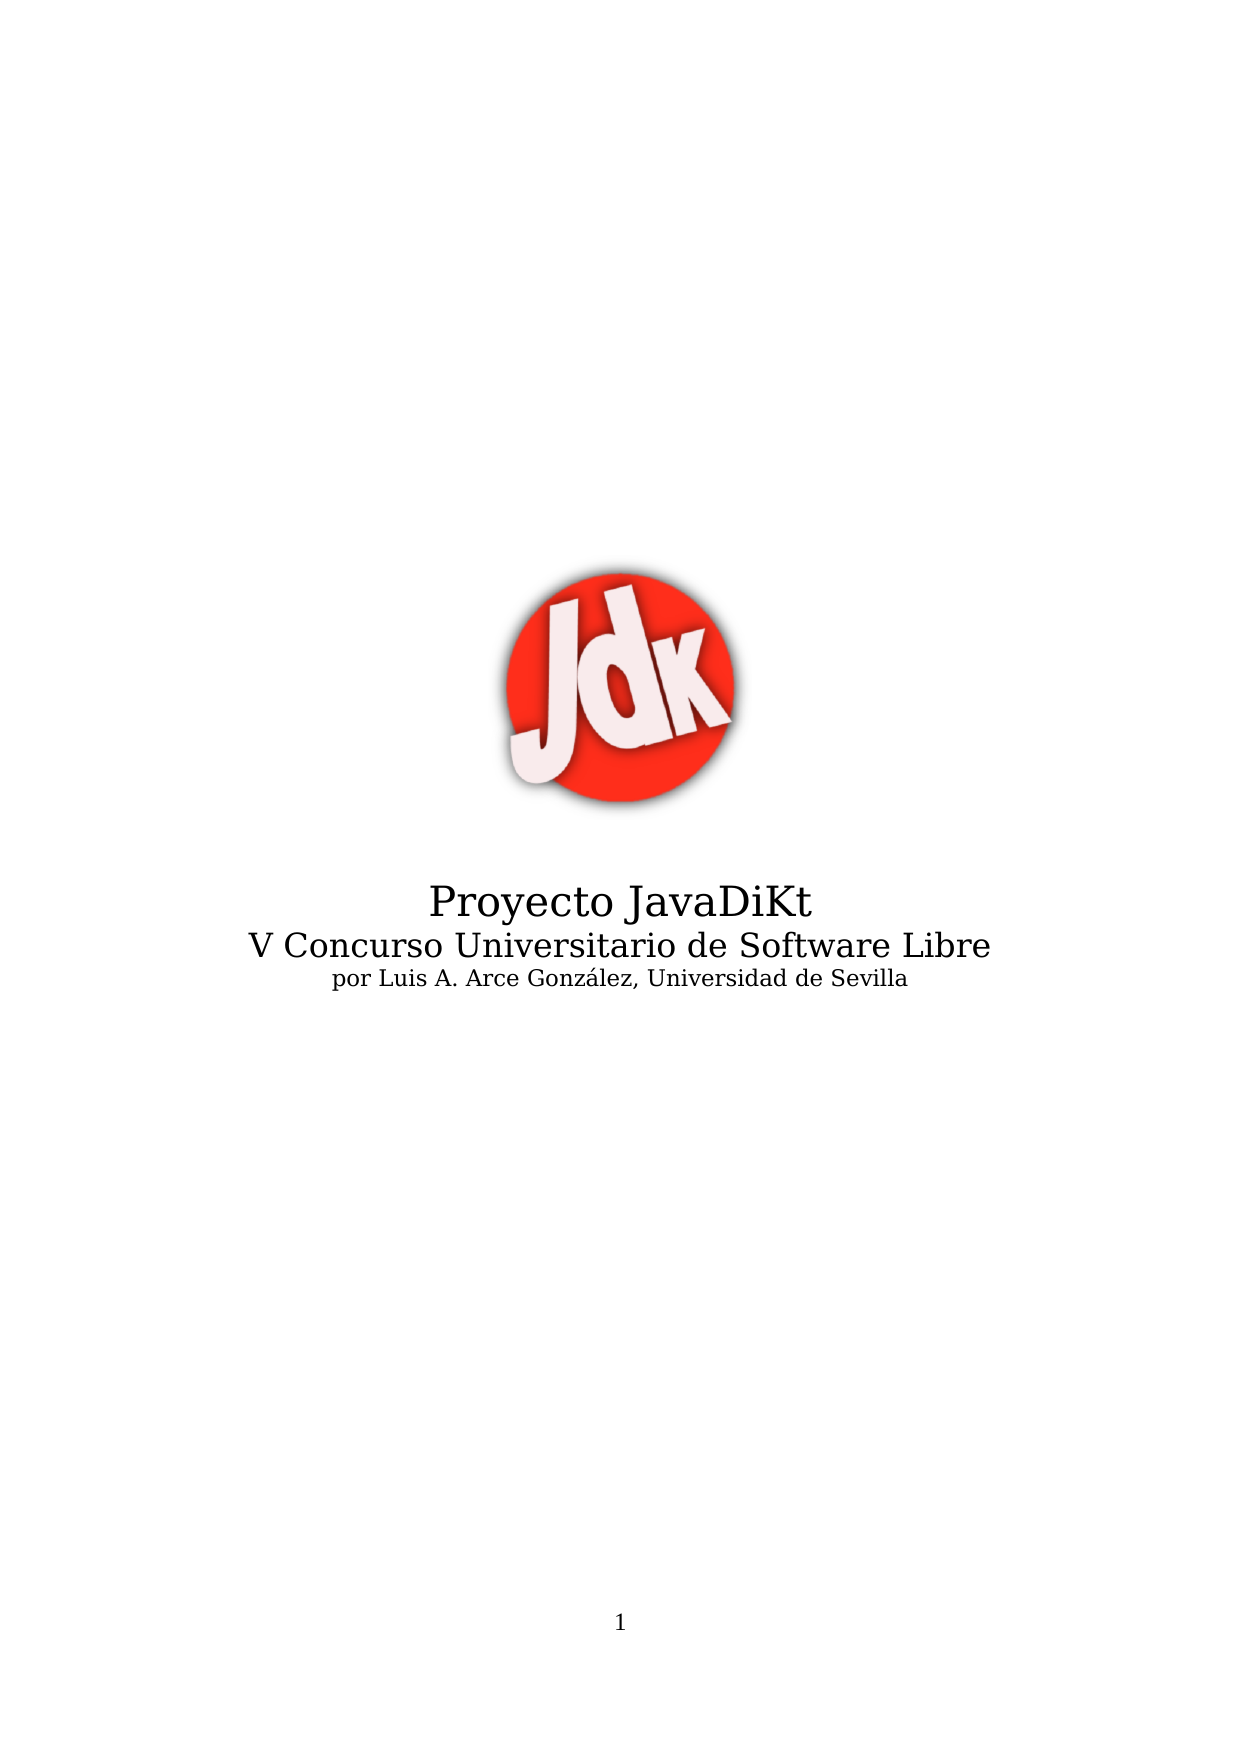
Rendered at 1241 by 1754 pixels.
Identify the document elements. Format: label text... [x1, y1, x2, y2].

text por Luis A. Arce González, Universidad de Sevilla [118, 965, 1122, 992]
picture [488, 555, 752, 820]
text V Concurso Universitario de Software Libre [118, 926, 1122, 965]
text Proyecto JavaDiKt [118, 878, 1122, 926]
